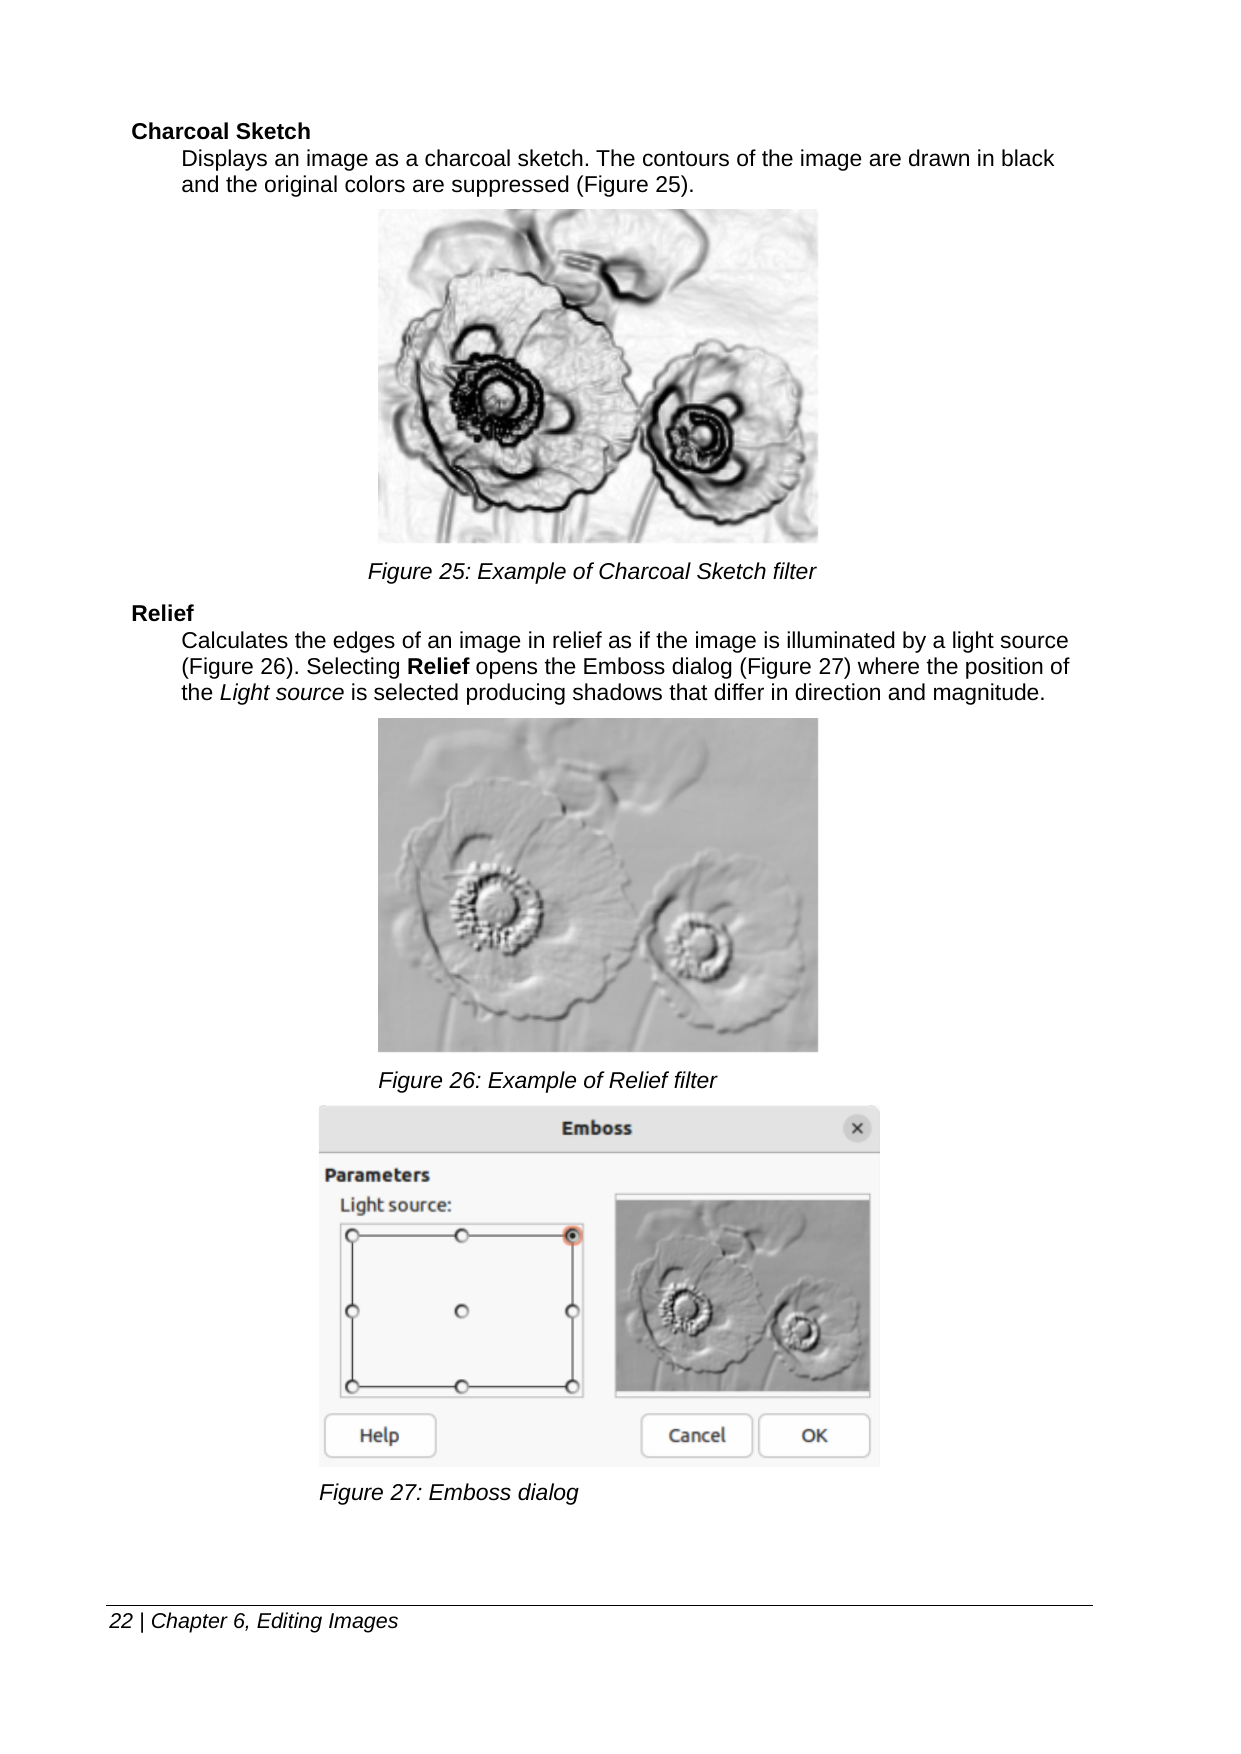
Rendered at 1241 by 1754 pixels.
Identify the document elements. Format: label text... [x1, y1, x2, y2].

picture [378, 209, 821, 546]
text Figure 26: Example of Relief filter [378, 1067, 821, 1093]
picture [378, 718, 821, 1055]
text Charcoal Sketch [131, 118, 1093, 144]
text Displays an image as a charcoal sketch. The contours of the image are drawn in black and the original colors are suppressed (Figure 25). [181, 144, 1093, 197]
text Relief [131, 600, 1093, 627]
text Figure 25: Example of Charcoal Sketch filter [368, 558, 831, 584]
picture [318, 1105, 880, 1467]
text Figure 27: Emboss dialog [319, 1479, 880, 1505]
text Calculates the edges of an image in relief as if the image is illuminated by a light source (Figure 26). Selecting Relief opens the Emboss dialog (Figure 27) where the position of the Light source is selected producing shadows that differ in direction and magnitude. [181, 627, 1093, 706]
